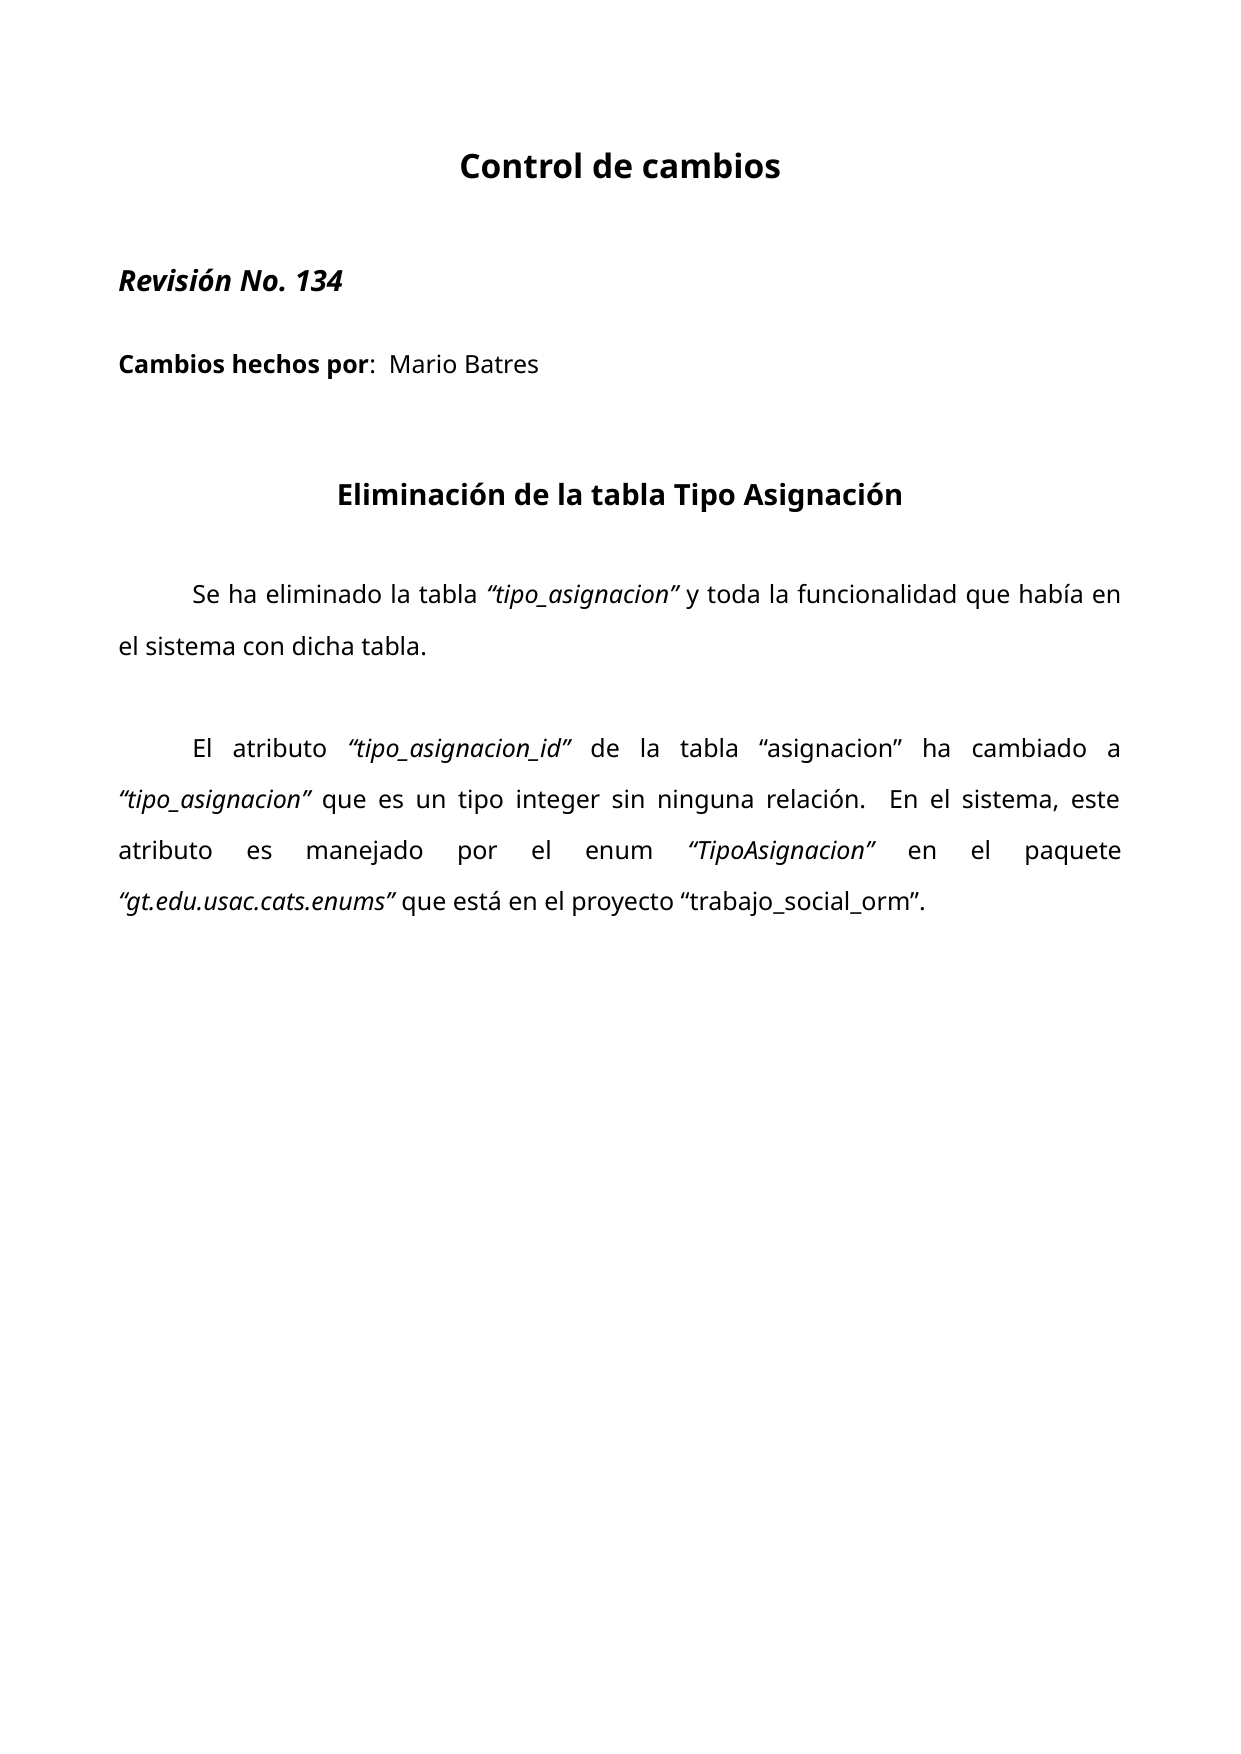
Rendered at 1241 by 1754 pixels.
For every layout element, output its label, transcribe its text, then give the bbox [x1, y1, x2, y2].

text El atributo “tipo_asignacion_id” de la tabla “asignacion” ha cambiado a “tipo_asignacion” que es un tipo integer sin ninguna relación. En el sistema, este atributo es manejado por el enum “TipoAsignacion” en el paquete “gt.edu.usac.cats.enums” que está en el proyecto “trabajo_social_orm”. [118, 730, 1122, 917]
subtitle Control de cambios [118, 143, 1122, 189]
text Cambios hechos por: Mario Batres [118, 347, 1122, 381]
text Se ha eliminado la tabla “tipo_asignacion” y toda la funcionalidad que había en el sistema con dicha tabla. [118, 577, 1122, 662]
subtitle Eliminación de la tabla Tipo Asignación [118, 474, 1122, 513]
subtitle Revisión No. 134 [118, 260, 1122, 300]
